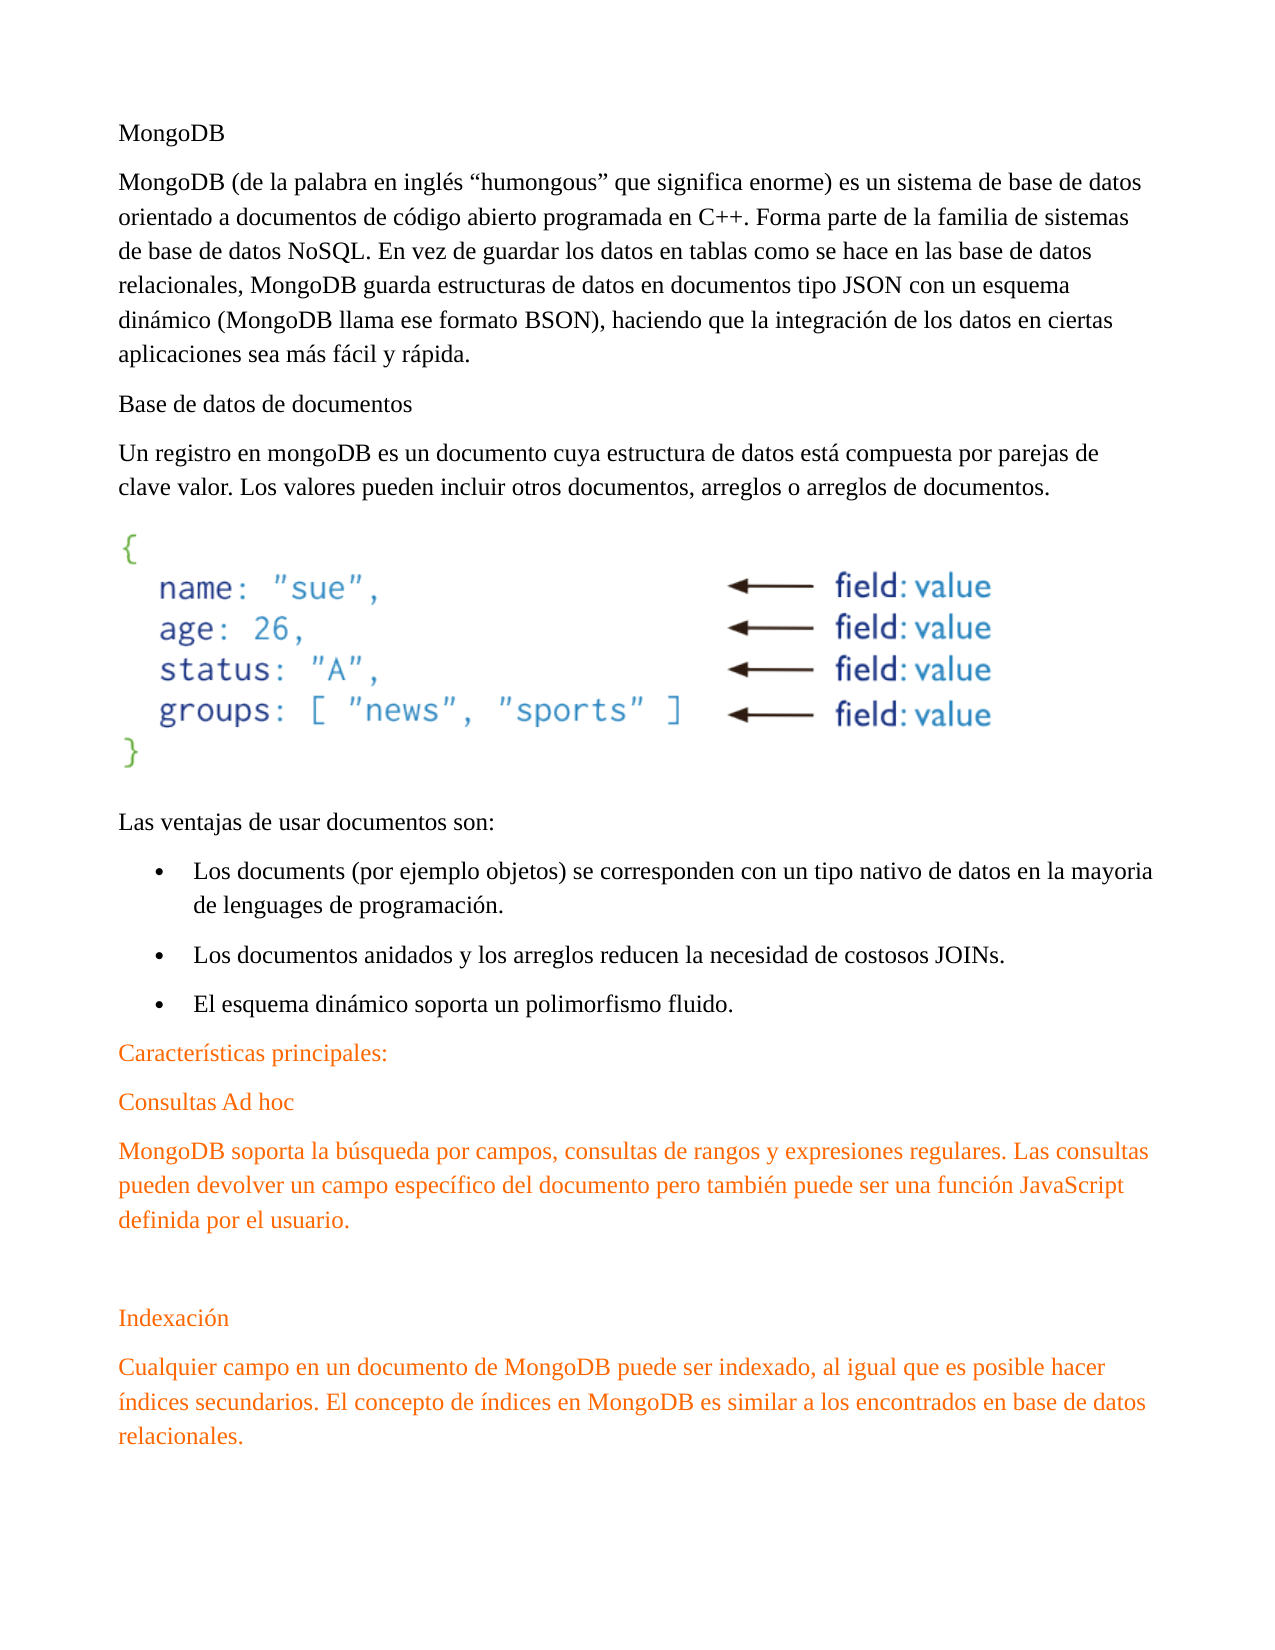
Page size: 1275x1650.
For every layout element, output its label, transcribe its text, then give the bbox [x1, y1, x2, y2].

text Consultas Ad hoc [118, 1087, 1157, 1116]
list Los documents (por ejemplo objetos) se corresponden con un tipo nativo de datos en la mayoria de lenguages de programación. [156, 856, 1157, 919]
list Los documentos anidados y los arreglos reducen la necesidad de costosos JOINs. [156, 940, 1157, 968]
text MongoDB (de la palabra en inglés “humongous” que significa enorme) es un sistema de base de datos orientado a documentos de código abierto programada en C++. Forma parte de la familia de sistemas de base de datos NoSQL. En vez de guardar los datos en tablas como se hace en las base de datos relacionales, MongoDB guarda estructuras de datos en documentos tipo JSON con un esquema dinámico (MongoDB llama ese formato BSON), haciendo que la integración de los datos en ciertas aplicaciones sea más fácil y rápida. [118, 167, 1157, 368]
picture [118, 521, 1009, 787]
text MongoDB soporta la búsqueda por campos, consultas de rangos y expresiones regulares. Las consultas pueden devolver un campo específico del documento pero también puede ser una función JavaScript definida por el usuario. [118, 1136, 1157, 1234]
text Base de datos de documentos [118, 389, 1157, 417]
text MongoDB [118, 118, 1157, 147]
text Indexación [118, 1303, 1157, 1332]
text Las ventajas de usar documentos son: [118, 807, 1157, 836]
text Un registro en mongoDB es un documento cuya estructura de datos está compuesta por parejas de clave valor. Los valores pueden incluir otros documentos, arreglos o arreglos de documentos. [118, 438, 1157, 501]
text Características principales: [118, 1038, 1157, 1067]
text Cualquier campo en un documento de MongoDB puede ser indexado, al igual que es posible hacer índices secundarios. El concepto de índices en MongoDB es similar a los encontrados en base de datos relacionales. [118, 1352, 1157, 1450]
list El esquema dinámico soporta un polimorfismo fluido. [156, 989, 1157, 1017]
